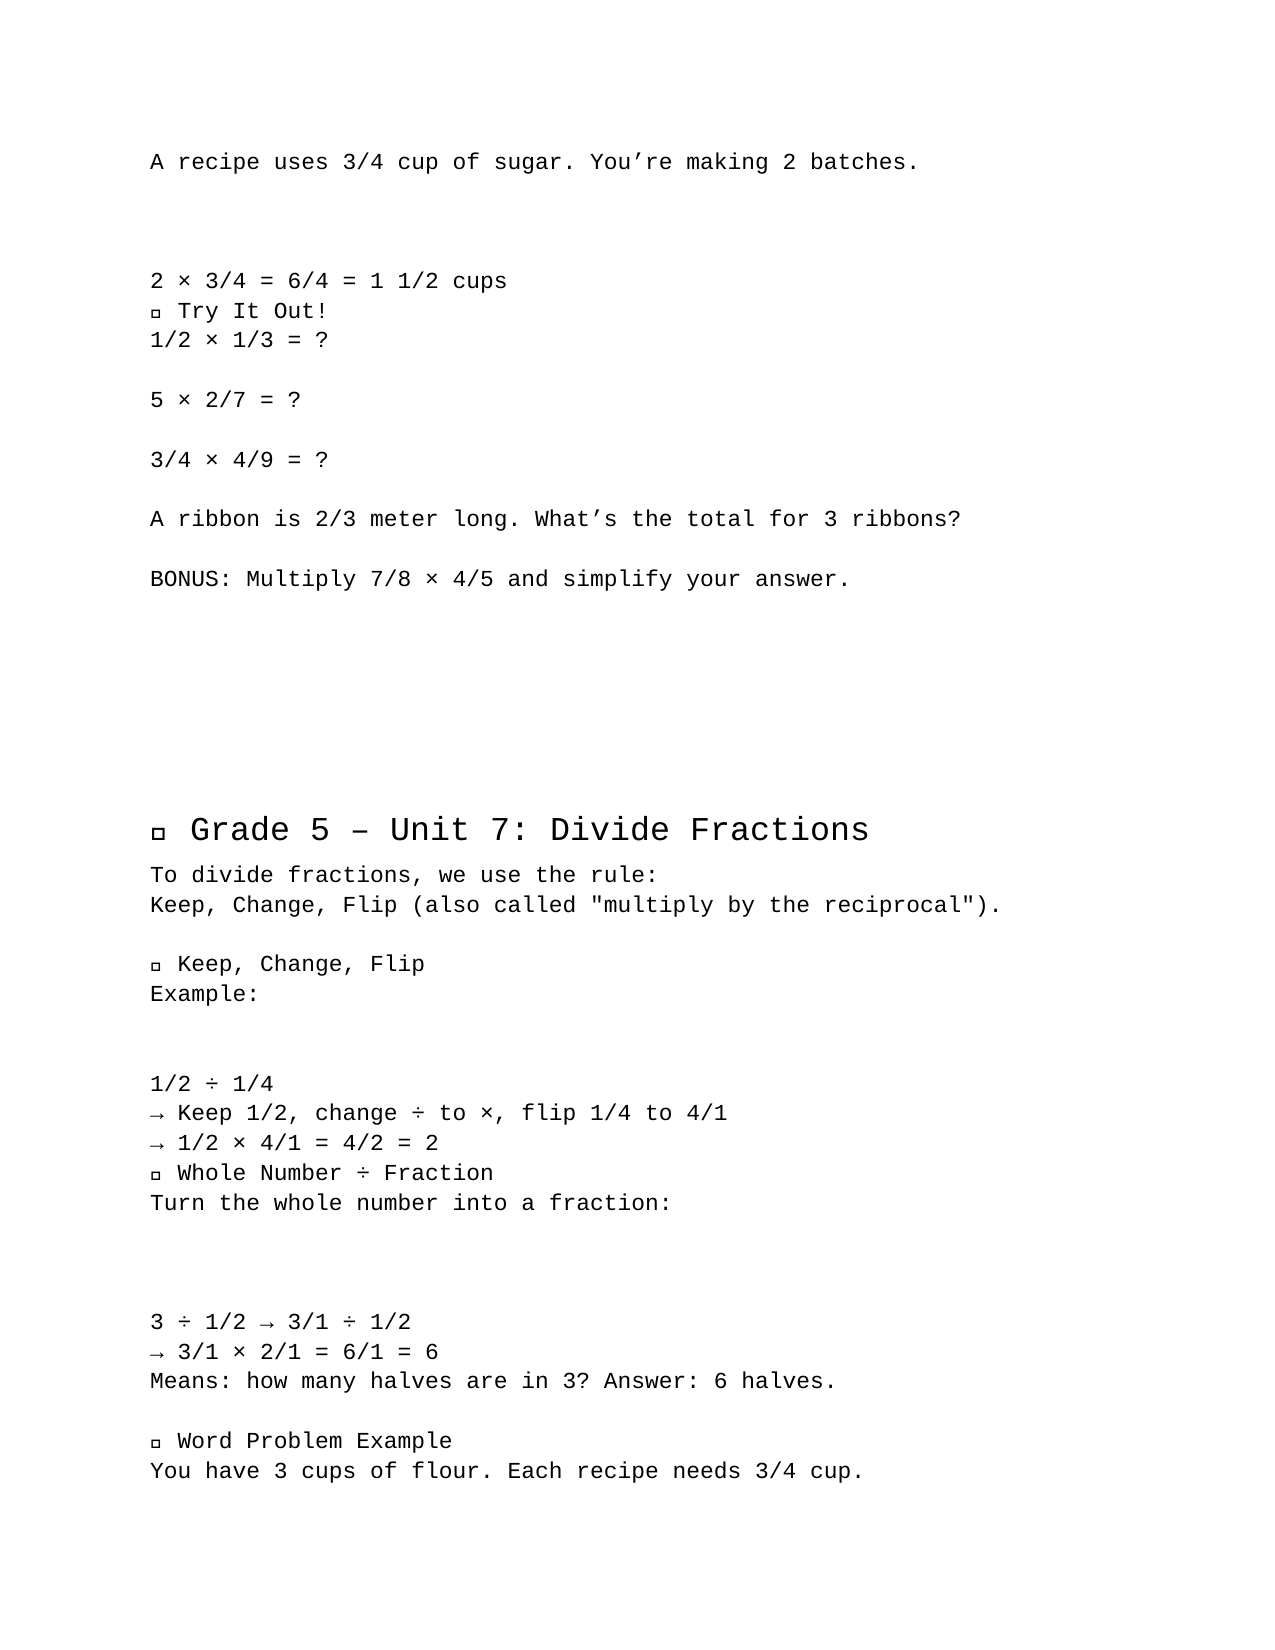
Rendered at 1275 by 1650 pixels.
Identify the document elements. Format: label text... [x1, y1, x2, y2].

text 🧠 Try It Out! [150, 299, 1125, 325]
text To divide fractions, we use the rule: [150, 863, 1125, 889]
subtitle ➗ Grade 5 – Unit 7: Divide Fractions [150, 813, 1125, 851]
text A recipe uses 3/4 cup of sugar. You’re making 2 batches. [150, 150, 1125, 176]
text 2 × 3/4 = 6/4 = 1 1/2 cups [150, 269, 1125, 295]
text 🧍 Whole Number ÷ Fraction [150, 1161, 1125, 1187]
text Turn the whole number into a fraction: [150, 1191, 1125, 1217]
text Means: how many halves are in 3? Answer: 6 halves. [150, 1370, 1125, 1396]
text A ribbon is 2/3 meter long. What’s the total for 3 ribbons? [150, 507, 1125, 533]
text BONUS: Multiply 7/8 × 4/5 and simplify your answer. [150, 567, 1125, 593]
text → 1/2 × 4/1 = 4/2 = 2 [150, 1132, 1125, 1157]
text Keep, Change, Flip (also called "multiply by the reciprocal"). [150, 893, 1125, 919]
text 🔁 Keep, Change, Flip [150, 953, 1125, 979]
text 1/2 ÷ 1/4 [150, 1072, 1125, 1098]
text 3 ÷ 1/2 → 3/1 ÷ 1/2 [150, 1310, 1125, 1336]
text → 3/1 × 2/1 = 6/1 = 6 [150, 1340, 1125, 1366]
text 5 × 2/7 = ? [150, 388, 1125, 414]
text You have 3 cups of flour. Each recipe needs 3/4 cup. [150, 1459, 1125, 1485]
text → Keep 1/2, change ÷ to ×, flip 1/4 to 4/1 [150, 1102, 1125, 1128]
text 🍰 Word Problem Example [150, 1429, 1125, 1455]
text Example: [150, 983, 1125, 1008]
text 3/4 × 4/9 = ? [150, 448, 1125, 474]
text 1/2 × 1/3 = ? [150, 329, 1125, 355]
